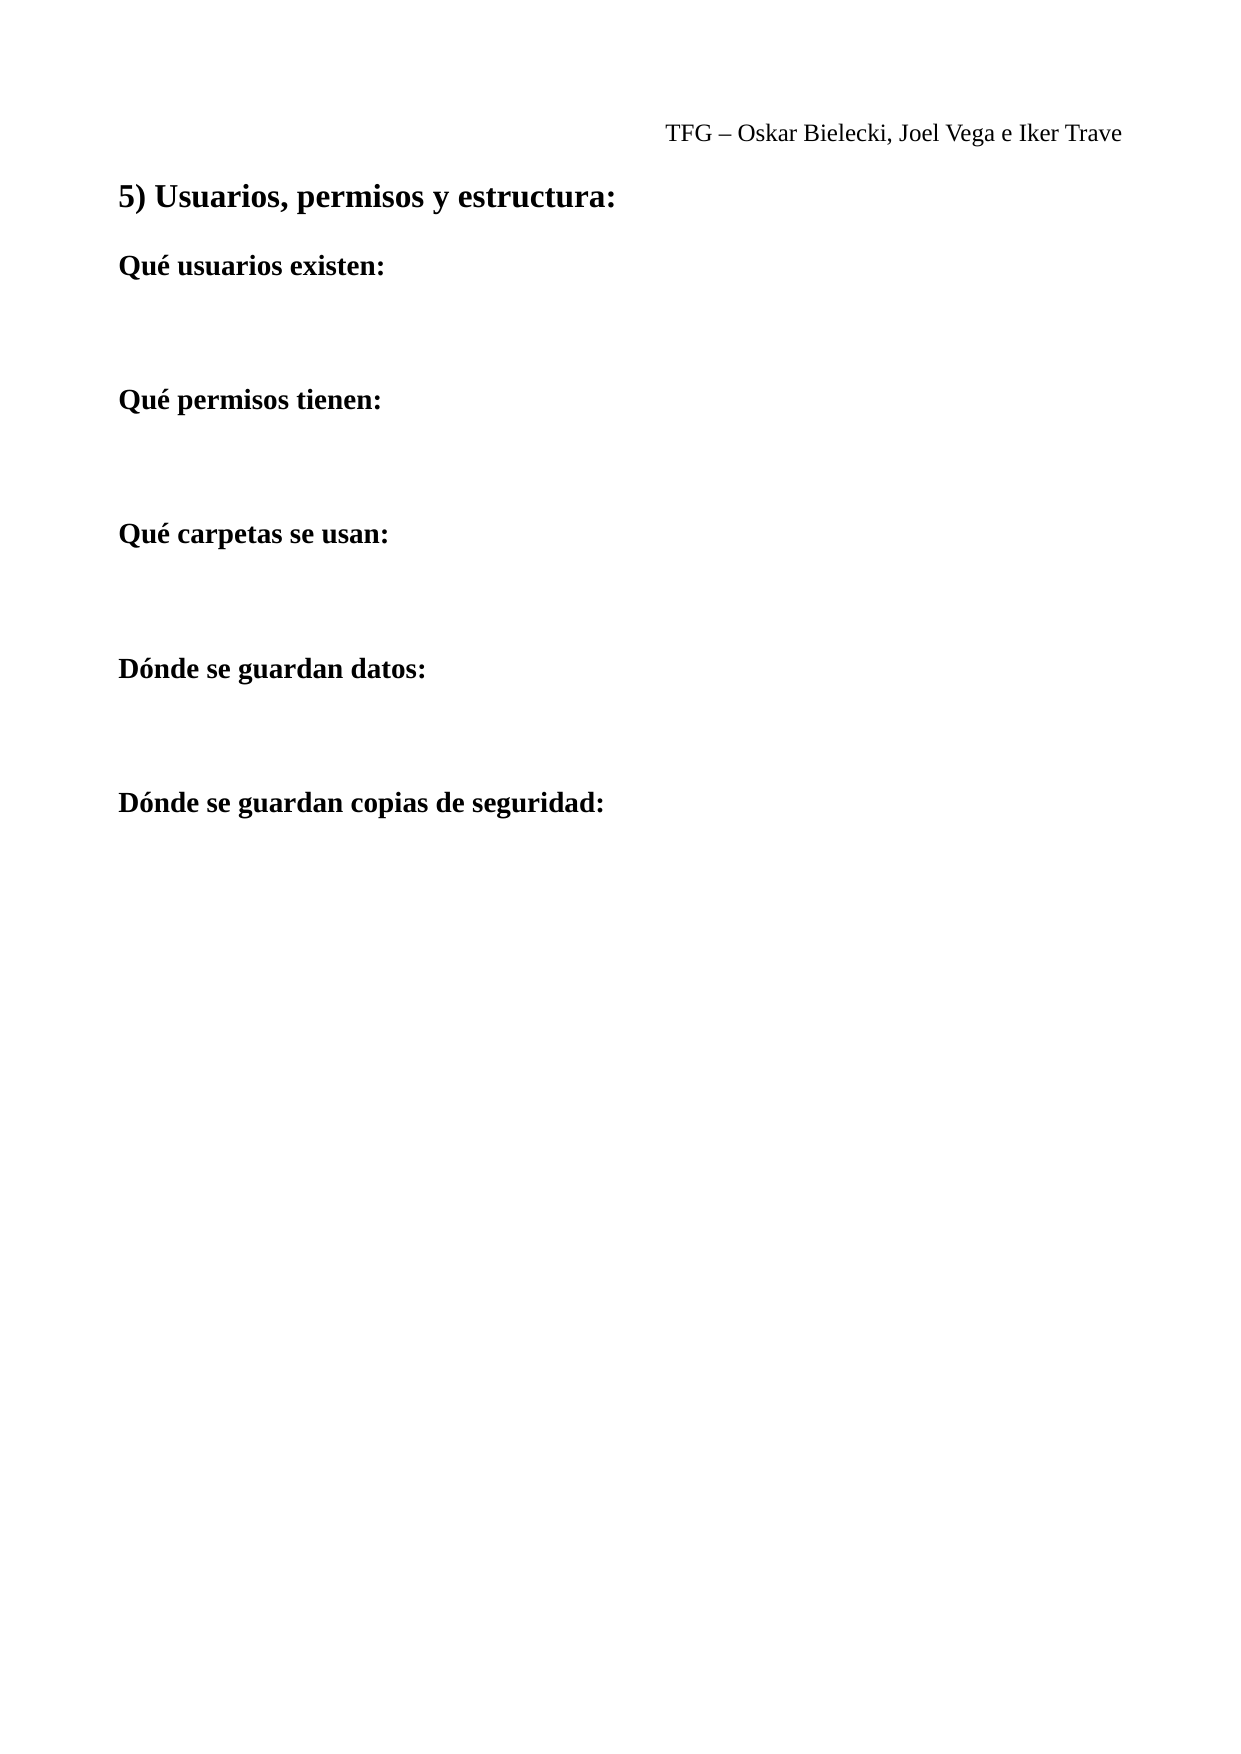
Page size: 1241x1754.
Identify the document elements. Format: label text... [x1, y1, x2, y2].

text Dónde se guardan datos: [118, 651, 1122, 684]
text Qué carpetas se usan: [118, 517, 1122, 550]
text Dónde se guardan copias de seguridad: [118, 785, 1122, 818]
text Qué usuarios existen: [118, 248, 1122, 282]
text Qué permisos tienen: [118, 382, 1122, 416]
text 5) Usuarios, permisos y estructura: [118, 176, 1122, 215]
